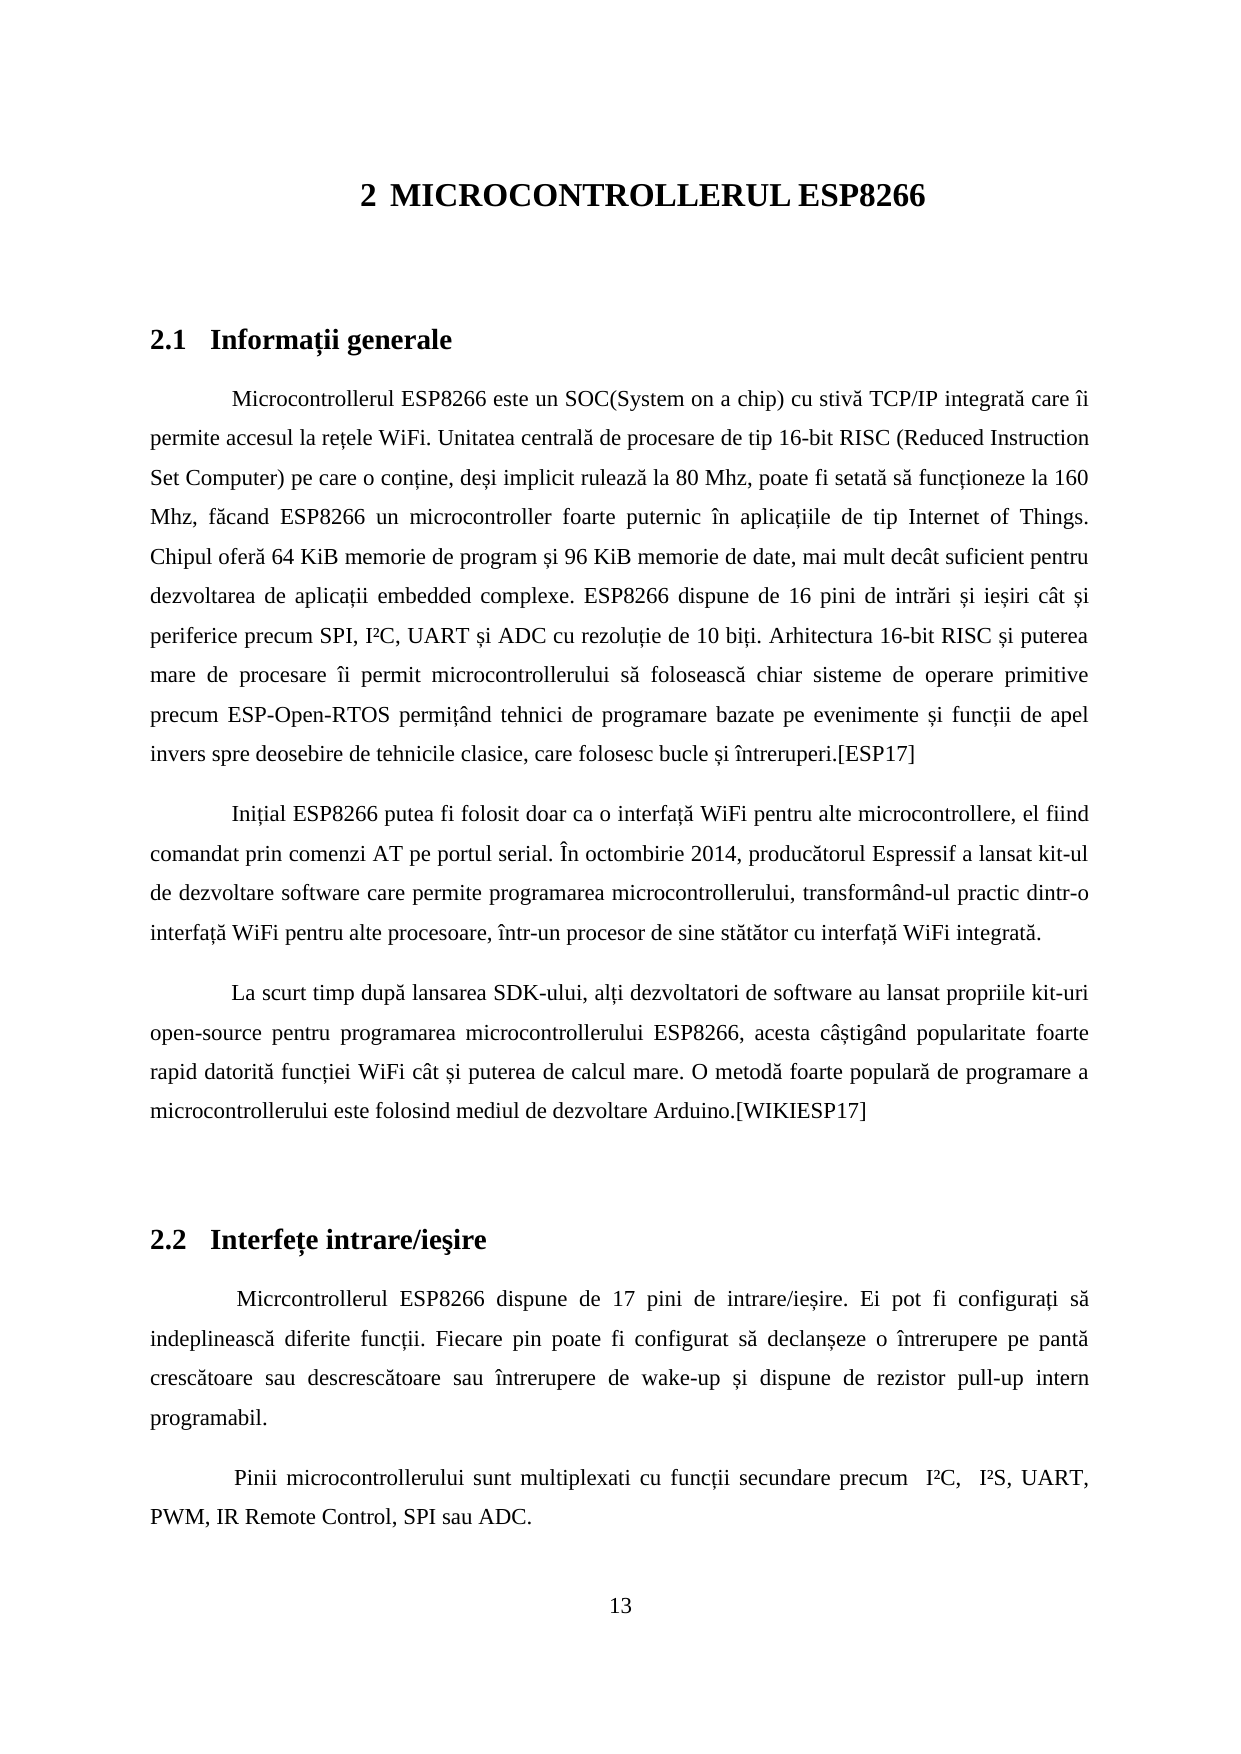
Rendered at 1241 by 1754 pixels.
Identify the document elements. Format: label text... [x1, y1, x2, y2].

subtitle Interfețe intrare/ieşire [150, 1222, 1091, 1256]
text Inițial ESP8266 putea fi folosit doar ca o interfață WiFi pentru alte microcontrollere, el fiind comandat prin comenzi AT pe portul serial. În octombirie 2014, producătorul Espressif a lansat kit-ul de dezvoltare software care permite programarea microcontrollerului, transformând-ul practic dintr-o interfață WiFi pentru alte procesoare, într-un procesor de sine stătător cu interfață WiFi integrată. [150, 800, 1091, 945]
subtitle Informații generale [150, 322, 1091, 356]
text Micrcontrollerul ESP8266 dispune de 17 pini de intrare/ieșire. Ei pot fi configurați să indeplinească diferite funcții. Fiecare pin poate fi configurat să declanșeze o întrerupere pe pantă crescătoare sau descrescătoare sau întrerupere de wake-up și dispune de rezistor pull-up intern programabil. [150, 1285, 1091, 1430]
text La scurt timp după lansarea SDK-ului, alți dezvoltatori de software au lansat propriile kit-uri open-source pentru programarea microcontrollerului ESP8266, acesta câștigând popularitate foarte rapid datorită funcției WiFi cât și puterea de calcul mare. O metodă foarte populară de programare a microcontrollerului este folosind mediul de dezvoltare Arduino.[WIKIESP17] [150, 979, 1091, 1124]
text Microcontrollerul ESP8266 este un SOC(System on a chip) cu stivă TCP/IP integrată care îi permite accesul la rețele WiFi. Unitatea centrală de procesare de tip 16-bit RISC (Reduced Instruction Set Computer) pe care o conține, deși implicit rulează la 80 Mhz, poate fi setată să funcționeze la 160 Mhz, făcand ESP8266 un microcontroller foarte puternic în aplicațiile de tip Internet of Things. Chipul oferă 64 KiB memorie de program și 96 KiB memorie de date, mai mult decât suficient pentru dezvoltarea de aplicații embedded complexe. ESP8266 dispune de 16 pini de intrări și ieșiri cât și periferice precum SPI, I²C, UART și ADC cu rezoluție de 10 biți. Arhitectura 16-bit RISC și puterea mare de procesare îi permit microcontrollerului să folosească chiar sisteme de operare primitive precum ESP-Open-RTOS permițând tehnici de programare bazate pe evenimente și funcții de apel invers spre deosebire de tehnicile clasice, care folosesc bucle și întreruperi.[ESP17] [150, 385, 1091, 766]
subtitle MICROCONTROLLERUL ESP8266 [195, 175, 1091, 213]
text Pinii microcontrollerului sunt multiplexati cu funcții secundare precum I²C, I²S, UART, PWM, IR Remote Control, SPI sau ADC. [150, 1464, 1091, 1530]
